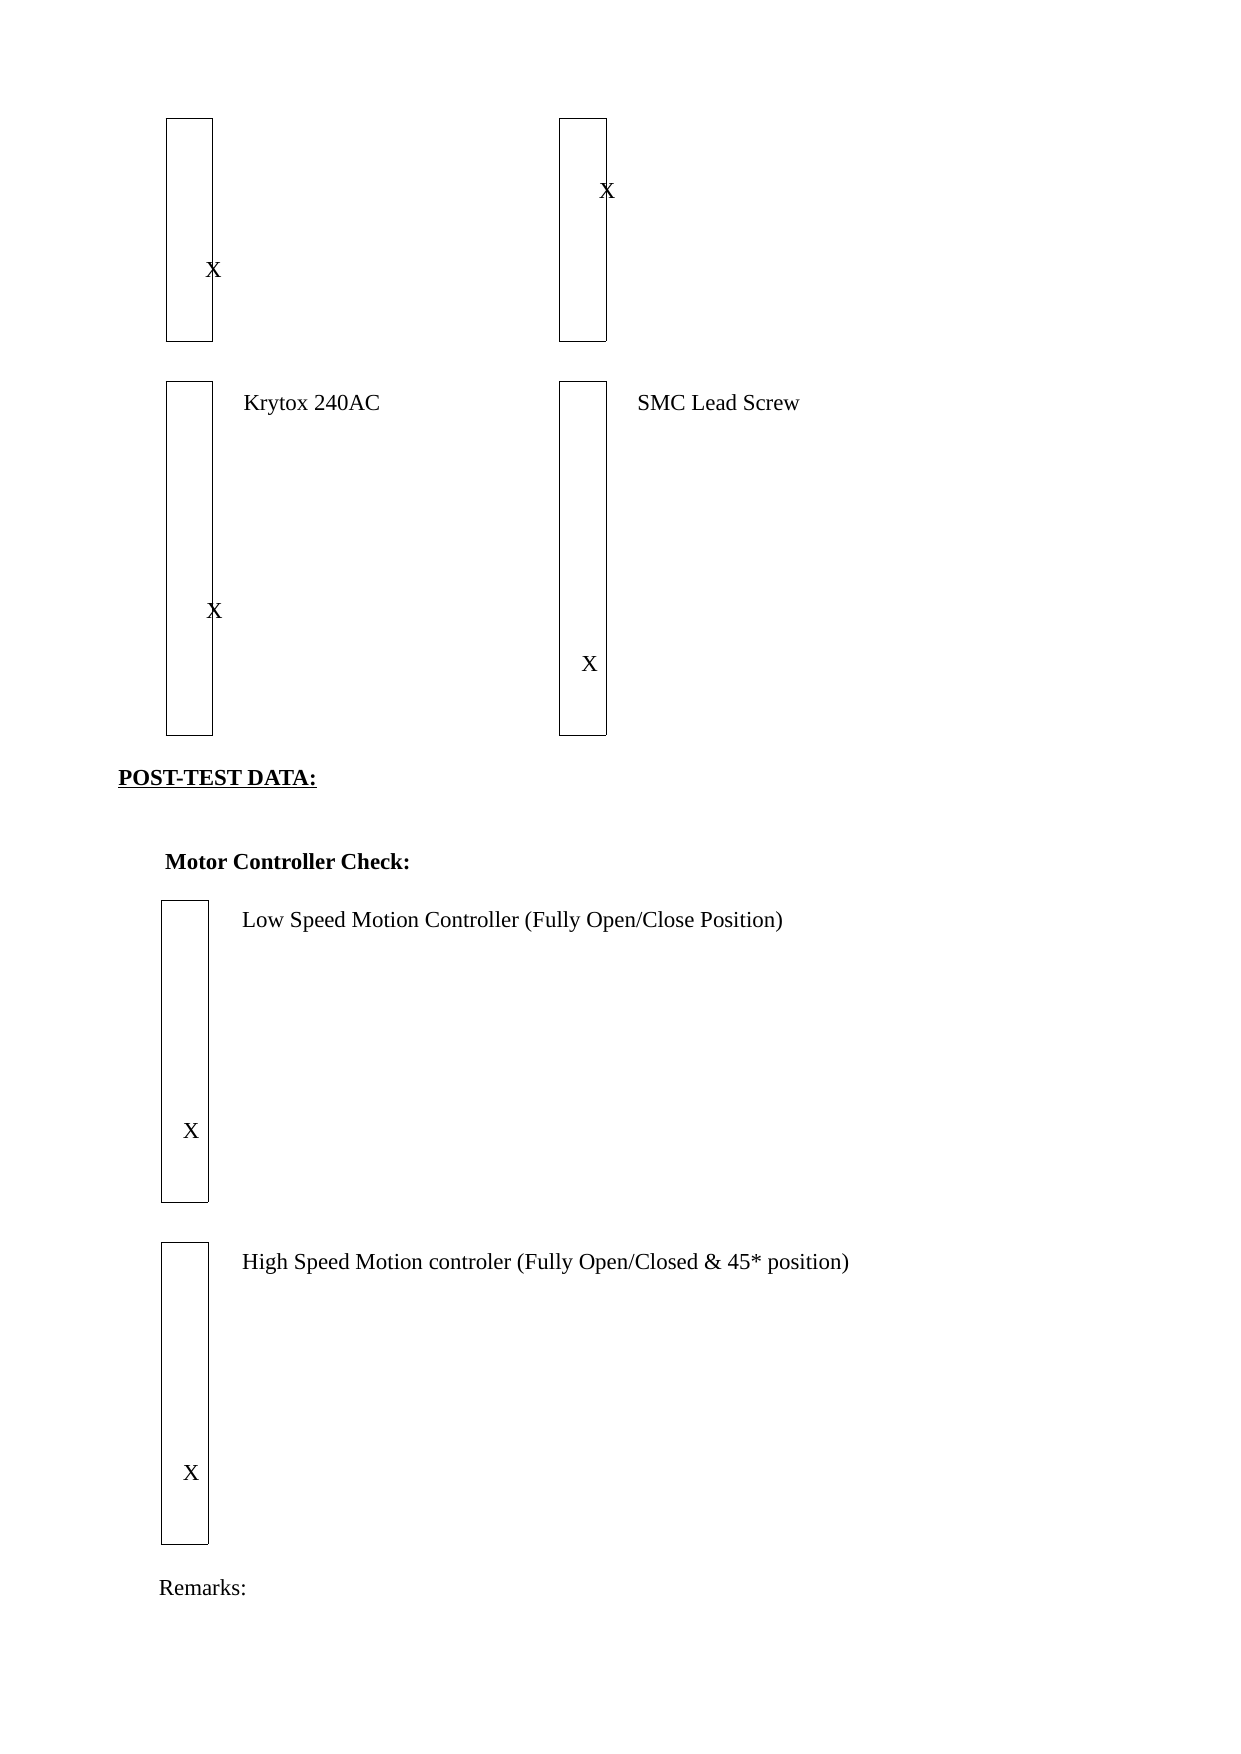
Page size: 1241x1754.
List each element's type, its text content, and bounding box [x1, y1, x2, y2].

table_cell <if test="o.high_speed">X</if> [162, 1243, 208, 1544]
table_cell Krytox 240AC [213, 381, 559, 735]
table_cell Paste [607, 118, 1123, 341]
table_cell [213, 341, 559, 381]
table_cell Gear Grease [213, 118, 559, 341]
text Remarks: <o.post_remarks> [118, 1572, 1122, 1601]
table_header Low Speed Motion Controller (Fully Open/Close Position) [209, 900, 1123, 1202]
table_header <if test="o.low_speed">X</if> [162, 901, 208, 1202]
table_cell High Speed Motion controler (Fully Open/Closed & 45* position) [209, 1242, 1123, 1544]
table_cell <if test="o.gear_grease">X</if> [167, 119, 212, 341]
table_cell [606, 341, 1123, 381]
table_cell <if test="o.krytox_240ac">X</if> [167, 382, 212, 735]
table_cell <if test="o.smc_lead_screw">X</if> [560, 382, 606, 735]
table_cell [208, 1202, 1123, 1242]
table_cell [559, 342, 606, 381]
table_cell SMC Lead Screw [607, 381, 1123, 735]
table_cell [161, 1203, 208, 1242]
table_cell [166, 342, 212, 381]
text Motor Controller Check: [118, 848, 1122, 874]
table_cell <if test="o.paste">X</if> [560, 119, 606, 341]
text POST-TEST DATA: [118, 764, 1122, 790]
